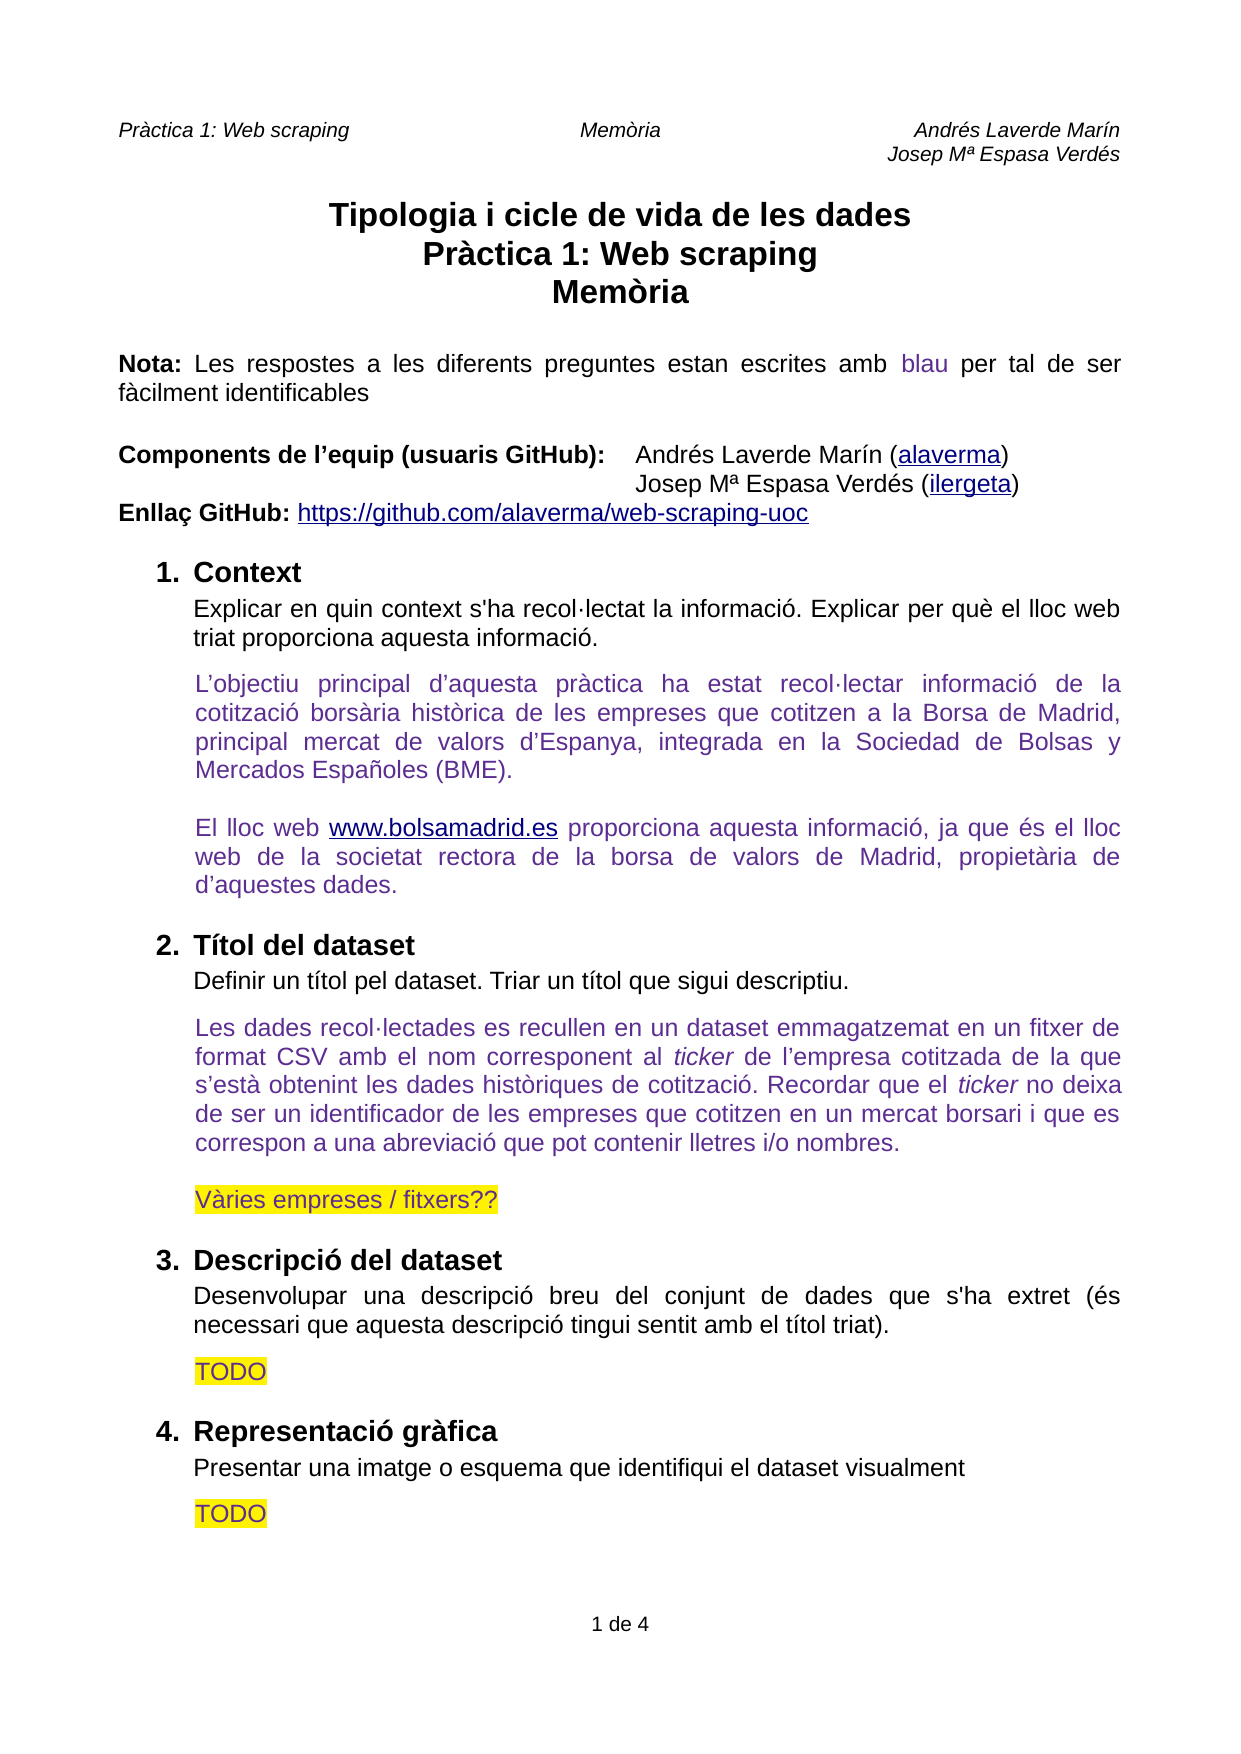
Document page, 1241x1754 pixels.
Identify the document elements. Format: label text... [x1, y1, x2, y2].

text Josep Mª Espasa Verdés (ilergeta) [118, 469, 1122, 498]
text TODO [195, 1499, 1122, 1528]
text Tipologia i cicle de vida de les dades [118, 196, 1122, 234]
list Títol del dataset [156, 928, 1122, 961]
list Descripció del dataset [156, 1243, 1122, 1276]
text Pràctica 1: Web scraping [118, 234, 1122, 272]
list Representació gràfica [156, 1414, 1122, 1448]
text Les dades recol·lectades es recullen en un dataset emmagatzemat en un fitxer de format CSV amb el nom corresponent al ticker de l’empresa cotitzada de la que s’està obtenint les dades històriques de cotització. Recordar que el ticker no deixa de ser un identificador de les empreses que cotitzen en un mercat borsari i que es correspon a una abreviació que pot contenir lletres i/o nombres. [195, 1013, 1122, 1157]
list Desenvolupar una descripció breu del conjunt de dades que s'ha extret (és necessari que aquesta descripció tingui sentit amb el títol triat). [156, 1281, 1122, 1339]
text El lloc web www.bolsamadrid.es proporciona aquesta informació, ja que és el lloc web de la societat rectora de la borsa de valors de Madrid, propietària de d’aquestes dades. [195, 813, 1122, 899]
list Context [156, 555, 1122, 589]
text Memòria [118, 272, 1122, 311]
list Explicar en quin context s'ha recol·lectat la informació. Explicar per què el lloc web triat proporciona aquesta informació. [156, 594, 1122, 651]
list Presentar una imatge o esquema que identifiqui el dataset visualment [156, 1453, 1122, 1481]
text L’objectiu principal d’aquesta pràctica ha estat recol·lectar informació de la cotització borsària històrica de les empreses que cotitzen a la Borsa de Madrid, principal mercat de valors d’Espanya, integrada en la Sociedad de Bolsas y Mercados Españoles (BME). [195, 669, 1122, 784]
text Vàries empreses / fitxers?? [195, 1185, 1122, 1214]
list Definir un títol pel dataset. Triar un títol que sigui descriptiu. [156, 966, 1122, 995]
text Nota: Les respostes a les diferents preguntes estan escrites amb blau per tal de ser fàcilment identificables [118, 349, 1122, 407]
text Components de l’equip (usuaris GitHub): Andrés Laverde Marín (alaverma) [118, 440, 1122, 469]
text TODO [195, 1357, 1122, 1385]
text Enllaç GitHub: https://github.com/alaverma/web-scraping-uoc [118, 498, 1122, 527]
